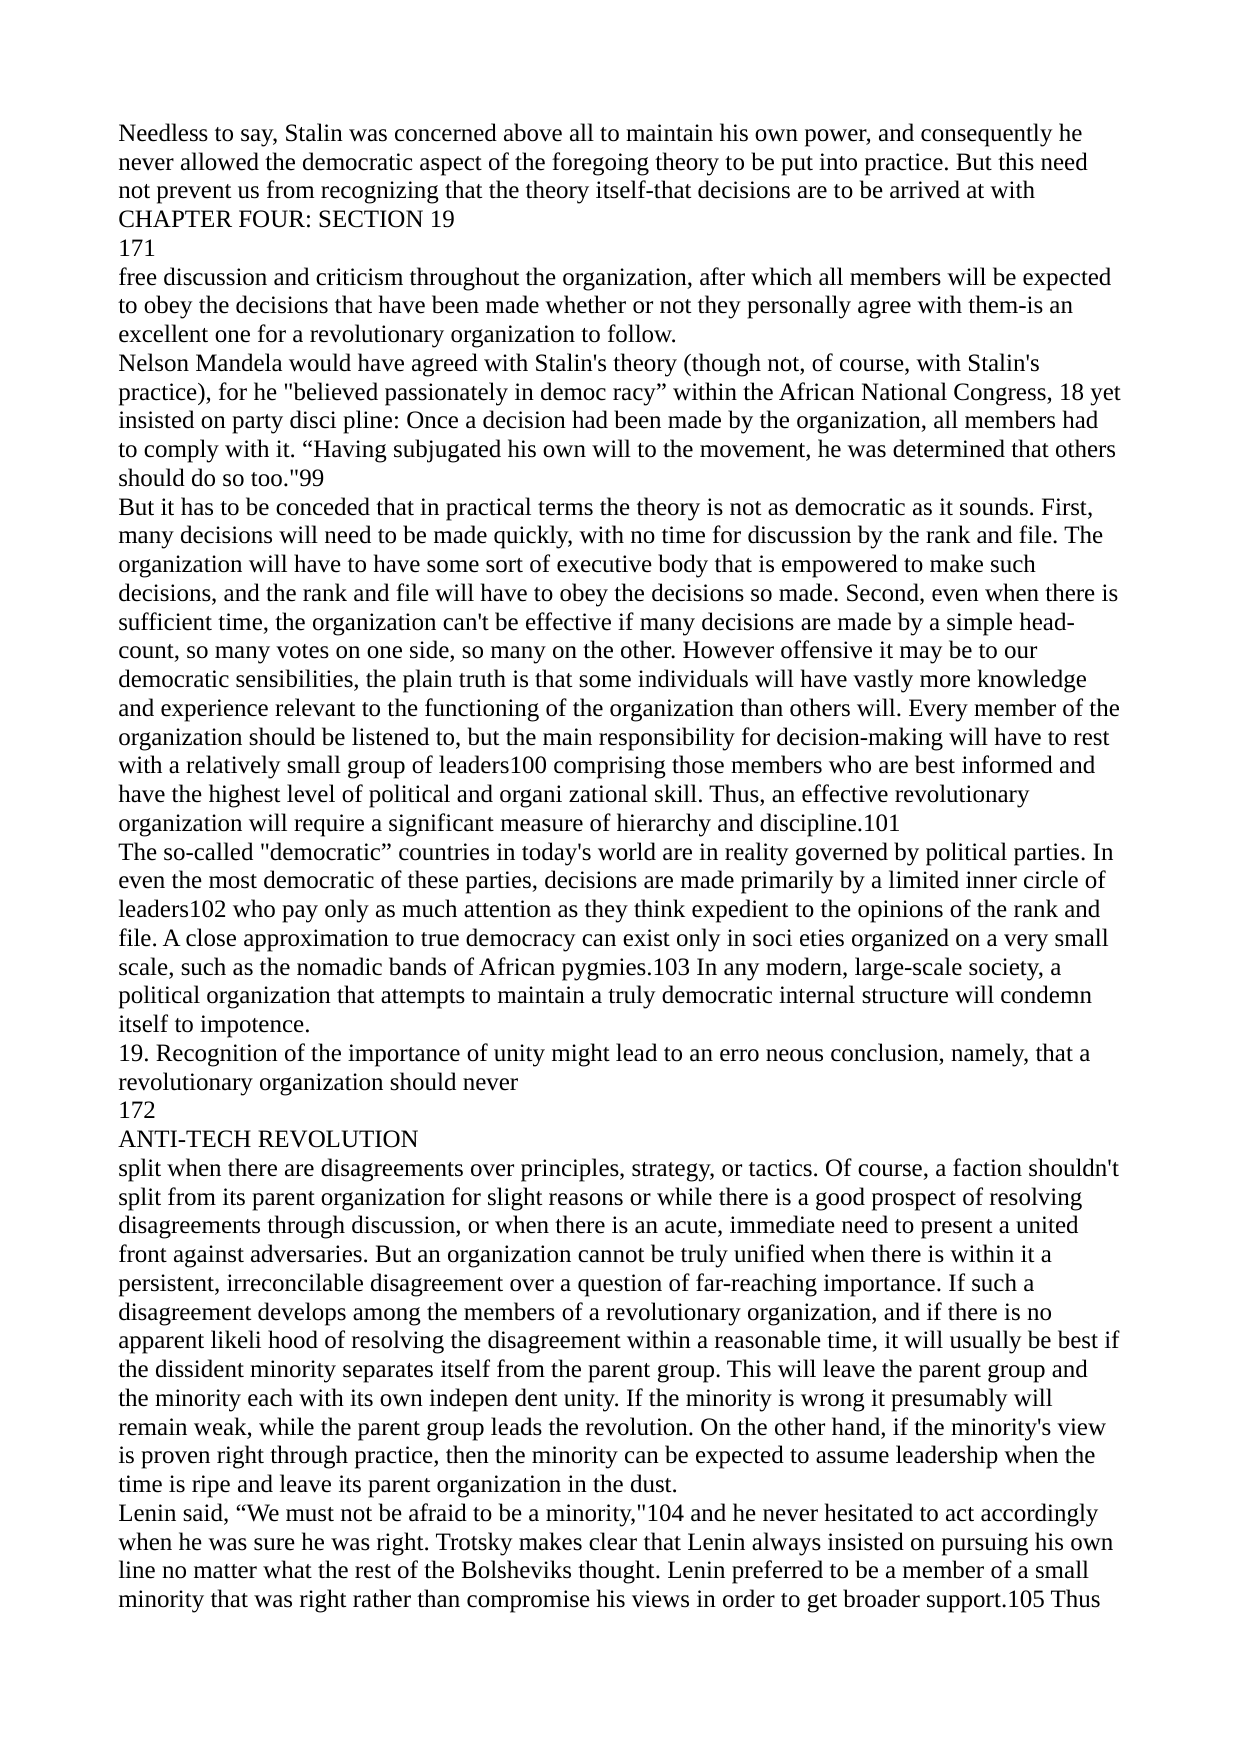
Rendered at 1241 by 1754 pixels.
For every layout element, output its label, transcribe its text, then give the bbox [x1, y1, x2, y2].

text 172 [118, 1096, 1122, 1124]
text 171 [118, 233, 1122, 262]
text free discussion and criticism throughout the organization, after which all members will be expected to obey the decisions that have been made whether or not they personally agree with them-is an excellent one for a revolutionary organization to follow. [118, 262, 1122, 348]
text Nelson Mandela would have agreed with Stalin's theory (though not, of course, with Stalin's practice), for he "believed passionately in democ racy” within the African National Congress, 18 yet insisted on party disci pline: Once a decision had been made by the organization, all members had to comply with it. “Having subjugated his own will to the movement, he was determined that others should do so too."99 [118, 348, 1122, 492]
text Needless to say, Stalin was concerned above all to maintain his own power, and consequently he never allowed the democratic aspect of the foregoing theory to be put into practice. But this need not prevent us from recognizing that the theory itself-that decisions are to be arrived at with [118, 118, 1122, 204]
text But it has to be conceded that in practical terms the theory is not as democratic as it sounds. First, many decisions will need to be made quickly, with no time for discussion by the rank and file. The organization will have to have some sort of executive body that is empowered to make such decisions, and the rank and file will have to obey the decisions so made. Second, even when there is sufficient time, the organization can't be effective if many decisions are made by a simple head-count, so many votes on one side, so many on the other. However offensive it may be to our democratic sensibilities, the plain truth is that some individuals will have vastly more knowledge and experience relevant to the functioning of the organization than others will. Every member of the organization should be listened to, but the main responsibility for decision-making will have to rest with a relatively small group of leaders100 comprising those members who are best informed and have the highest level of political and organi zational skill. Thus, an effective revolutionary organization will require a significant measure of hierarchy and discipline.101 [118, 492, 1122, 837]
text The so-called "democratic” countries in today's world are in reality governed by political parties. In even the most democratic of these parties, decisions are made primarily by a limited inner circle of leaders102 who pay only as much attention as they think expedient to the opinions of the rank and file. A close approximation to true democracy can exist only in soci eties organized on a very small scale, such as the nomadic bands of African pygmies.103 In any modern, large-scale society, a political organization that attempts to maintain a truly democratic internal structure will condemn itself to impotence. [118, 837, 1122, 1038]
text CHAPTER FOUR: SECTION 19 [118, 204, 1122, 233]
text 19. Recognition of the importance of unity might lead to an erro neous conclusion, namely, that a revolutionary organization should never [118, 1038, 1122, 1096]
text ANTI-TECH REVOLUTION [118, 1124, 1122, 1153]
text split when there are disagreements over principles, strategy, or tactics. Of course, a faction shouldn't split from its parent organization for slight reasons or while there is a good prospect of resolving disagreements through discussion, or when there is an acute, immediate need to present a united front against adversaries. But an organization cannot be truly unified when there is within it a persistent, irreconcilable disagreement over a question of far-reaching importance. If such a disagreement develops among the members of a revolutionary organization, and if there is no apparent likeli hood of resolving the disagreement within a reasonable time, it will usually be best if the dissident minority separates itself from the parent group. This will leave the parent group and the minority each with its own indepen dent unity. If the minority is wrong it presumably will remain weak, while the parent group leads the revolution. On the other hand, if the minority's view is proven right through practice, then the minority can be expected to assume leadership when the time is ripe and leave its parent organization in the dust. [118, 1153, 1122, 1498]
text Lenin said, “We must not be afraid to be a minority,"104 and he never hesitated to act accordingly when he was sure he was right. Trotsky makes clear that Lenin always insisted on pursuing his own line no matter what the rest of the Bolsheviks thought. Lenin preferred to be a member of a small minority that was right rather than compromise his views in order to get broader support.105 Thus [118, 1498, 1122, 1613]
